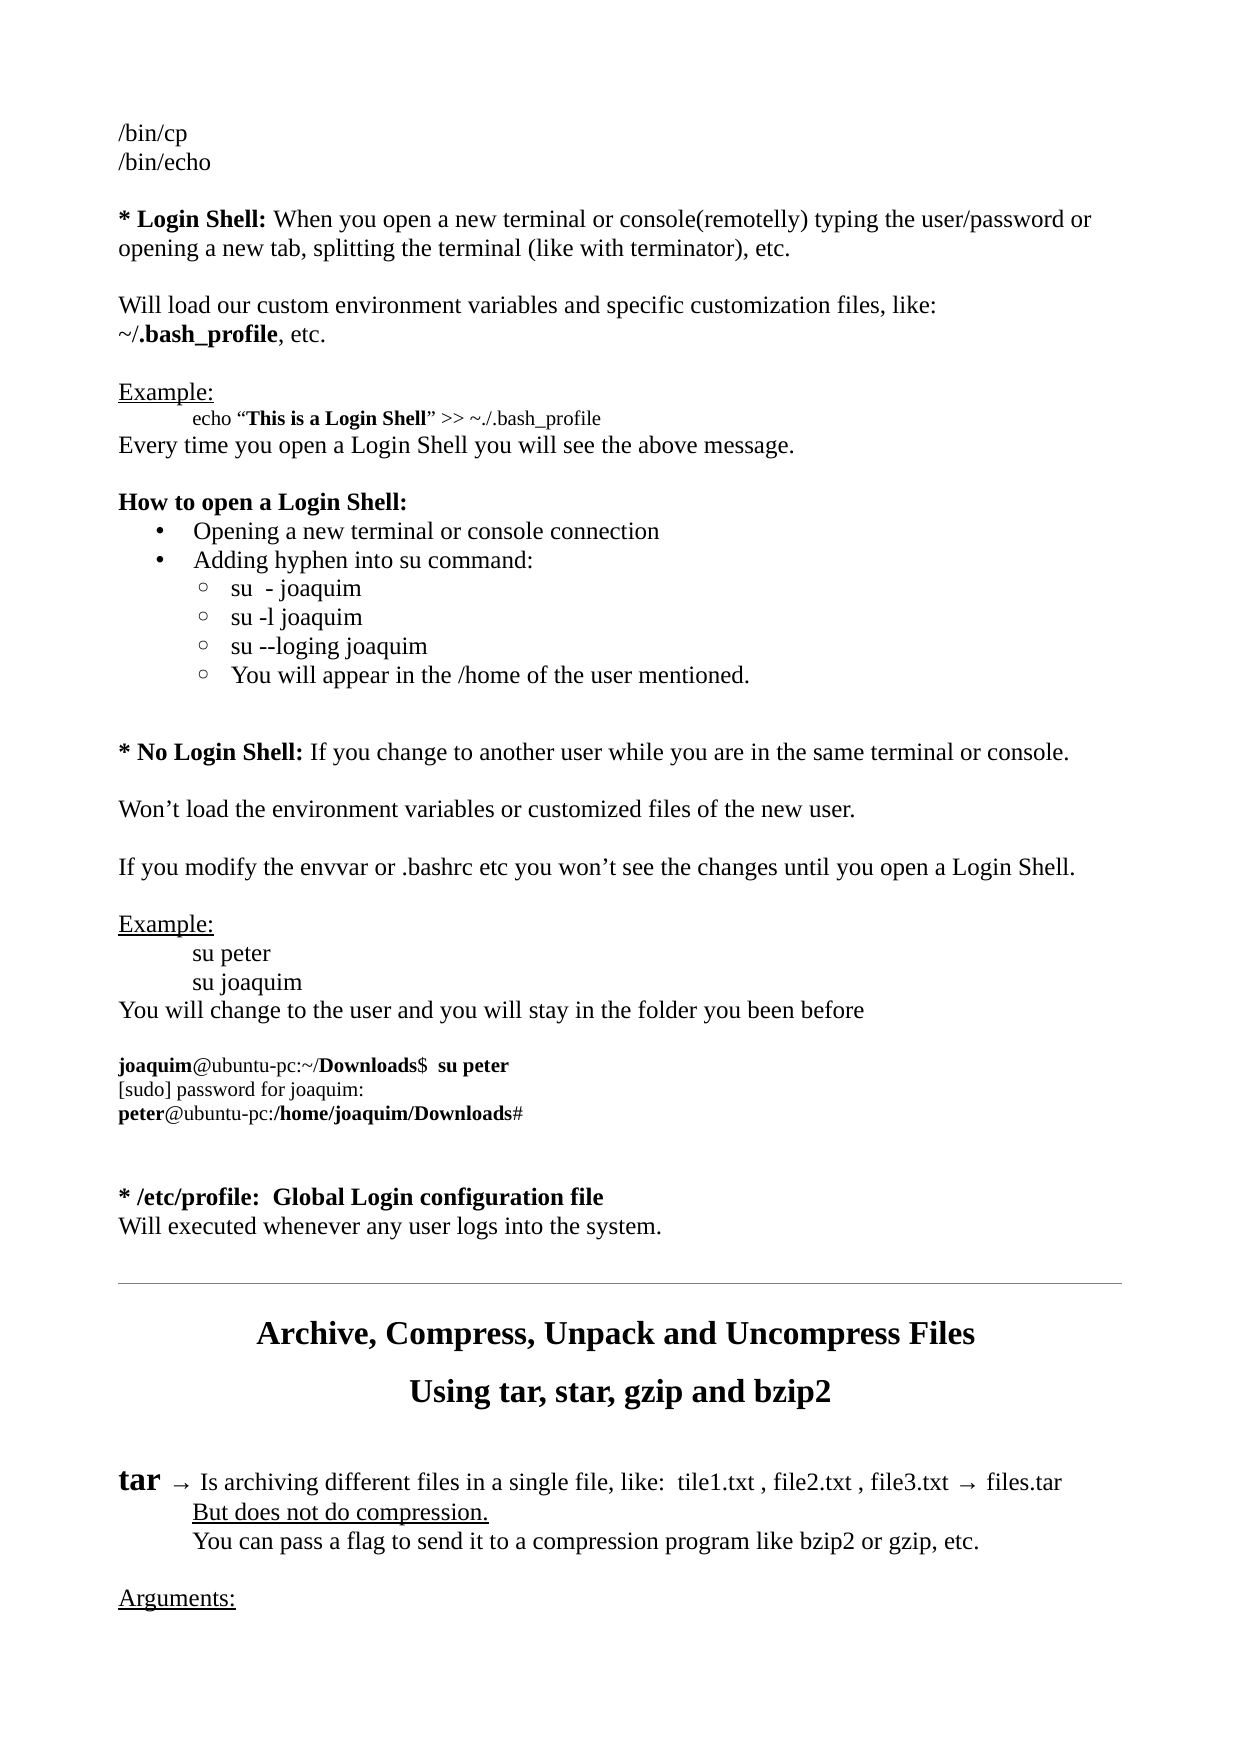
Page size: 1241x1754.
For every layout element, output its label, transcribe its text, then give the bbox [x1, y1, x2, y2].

text You can pass a flag to send it to a compression program like bzip2 or gzip, etc. [118, 1526, 1122, 1555]
text If you modify the envvar or .bashrc etc you won’t see the changes until you open a Login Shell. [118, 852, 1122, 880]
text Every time you open a Login Shell you will see the above message. [118, 430, 1122, 458]
text You will change to the user and you will stay in the folder you been before [118, 995, 1122, 1024]
text [sudo] password for joaquim: [118, 1077, 1122, 1101]
text Won’t load the environment variables or customized files of the new user. [118, 794, 1122, 823]
text * No Login Shell: If you change to another user while you are in the same terminal or console. [118, 737, 1122, 765]
text How to open a Login Shell: [118, 487, 1122, 516]
text su joaquim [118, 967, 1122, 995]
list Adding hyphen into su command: [156, 545, 1122, 573]
text * Login Shell: When you open a new terminal or console(remotelly) typing the user/password or opening a new tab, splitting the terminal (like with terminator), etc. [118, 204, 1122, 262]
text Example: [118, 909, 1122, 938]
text Arguments: [118, 1583, 1122, 1612]
text Example: [118, 377, 1122, 406]
list You will appear in the /home of the user mentioned. [193, 660, 1122, 688]
list su - joaquim [193, 573, 1122, 602]
text joaquim@ubuntu-pc:~/Downloads$ su peter [118, 1053, 1122, 1077]
text Archive, Compress, Unpack and Uncompress Files [118, 1313, 1122, 1351]
text But does not do compression. [118, 1497, 1122, 1526]
list su -l joaquim [193, 602, 1122, 631]
text Using tar, star, gzip and bzip2 [118, 1372, 1122, 1410]
text echo “This is a Login Shell” >> ~./.bash_profile [118, 406, 1122, 430]
text Will executed whenever any user logs into the system. [118, 1211, 1122, 1240]
text peter@ubuntu-pc:/home/joaquim/Downloads# [118, 1101, 1122, 1125]
list Opening a new terminal or console connection [156, 516, 1122, 545]
text * /etc/profile: Global Login configuration file [118, 1182, 1122, 1211]
text Will load our custom environment variables and specific customization files, like: [118, 291, 1122, 319]
text tar → Is archiving different files in a single file, like: tile1.txt , file2.txt , file3.txt → files.tar [118, 1459, 1122, 1497]
text /bin/echo [118, 147, 1122, 176]
text ~/.bash_profile, etc. [118, 319, 1122, 348]
text /bin/cp [118, 118, 1122, 147]
text su peter [118, 938, 1122, 967]
list su --loging joaquim [193, 631, 1122, 660]
